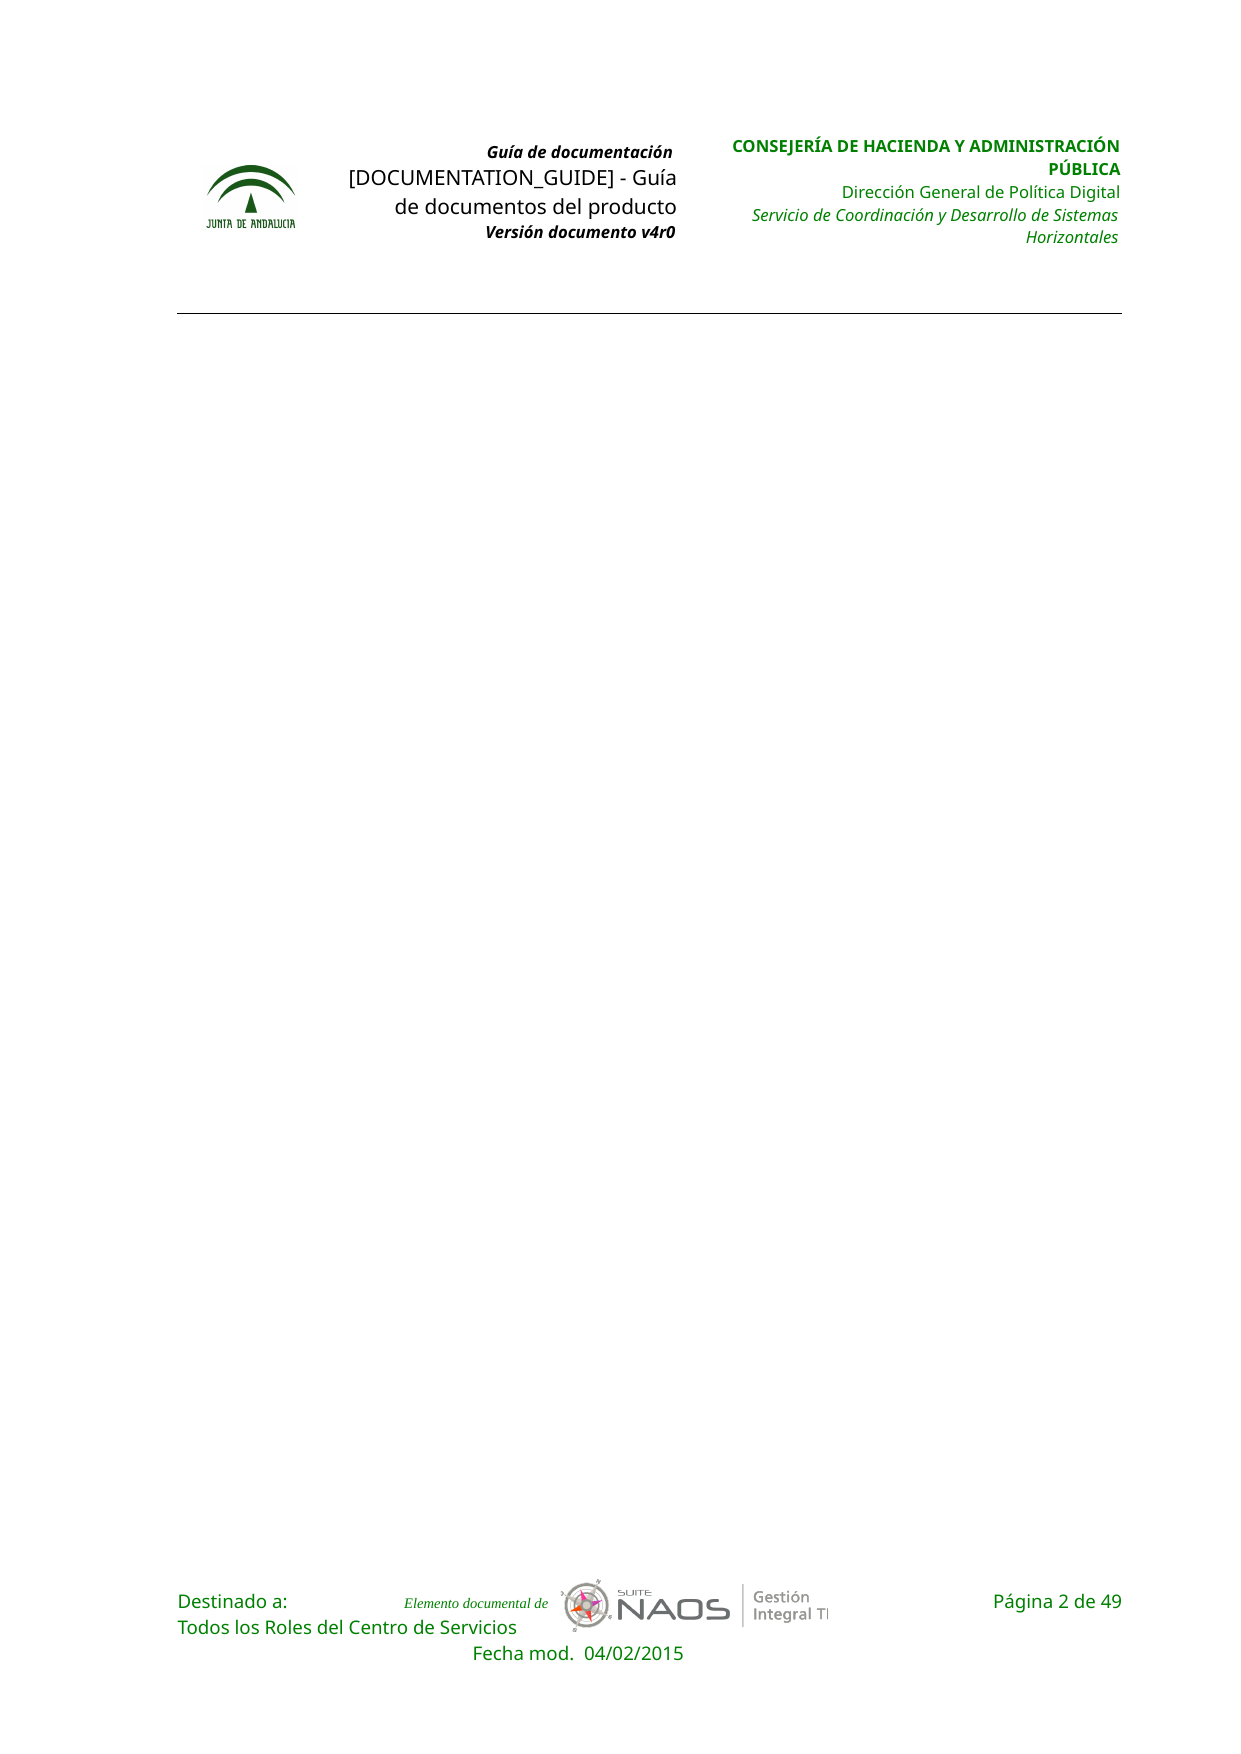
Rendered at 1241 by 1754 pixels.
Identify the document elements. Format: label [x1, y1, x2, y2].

picture [560, 1579, 829, 1632]
picture [201, 165, 298, 232]
